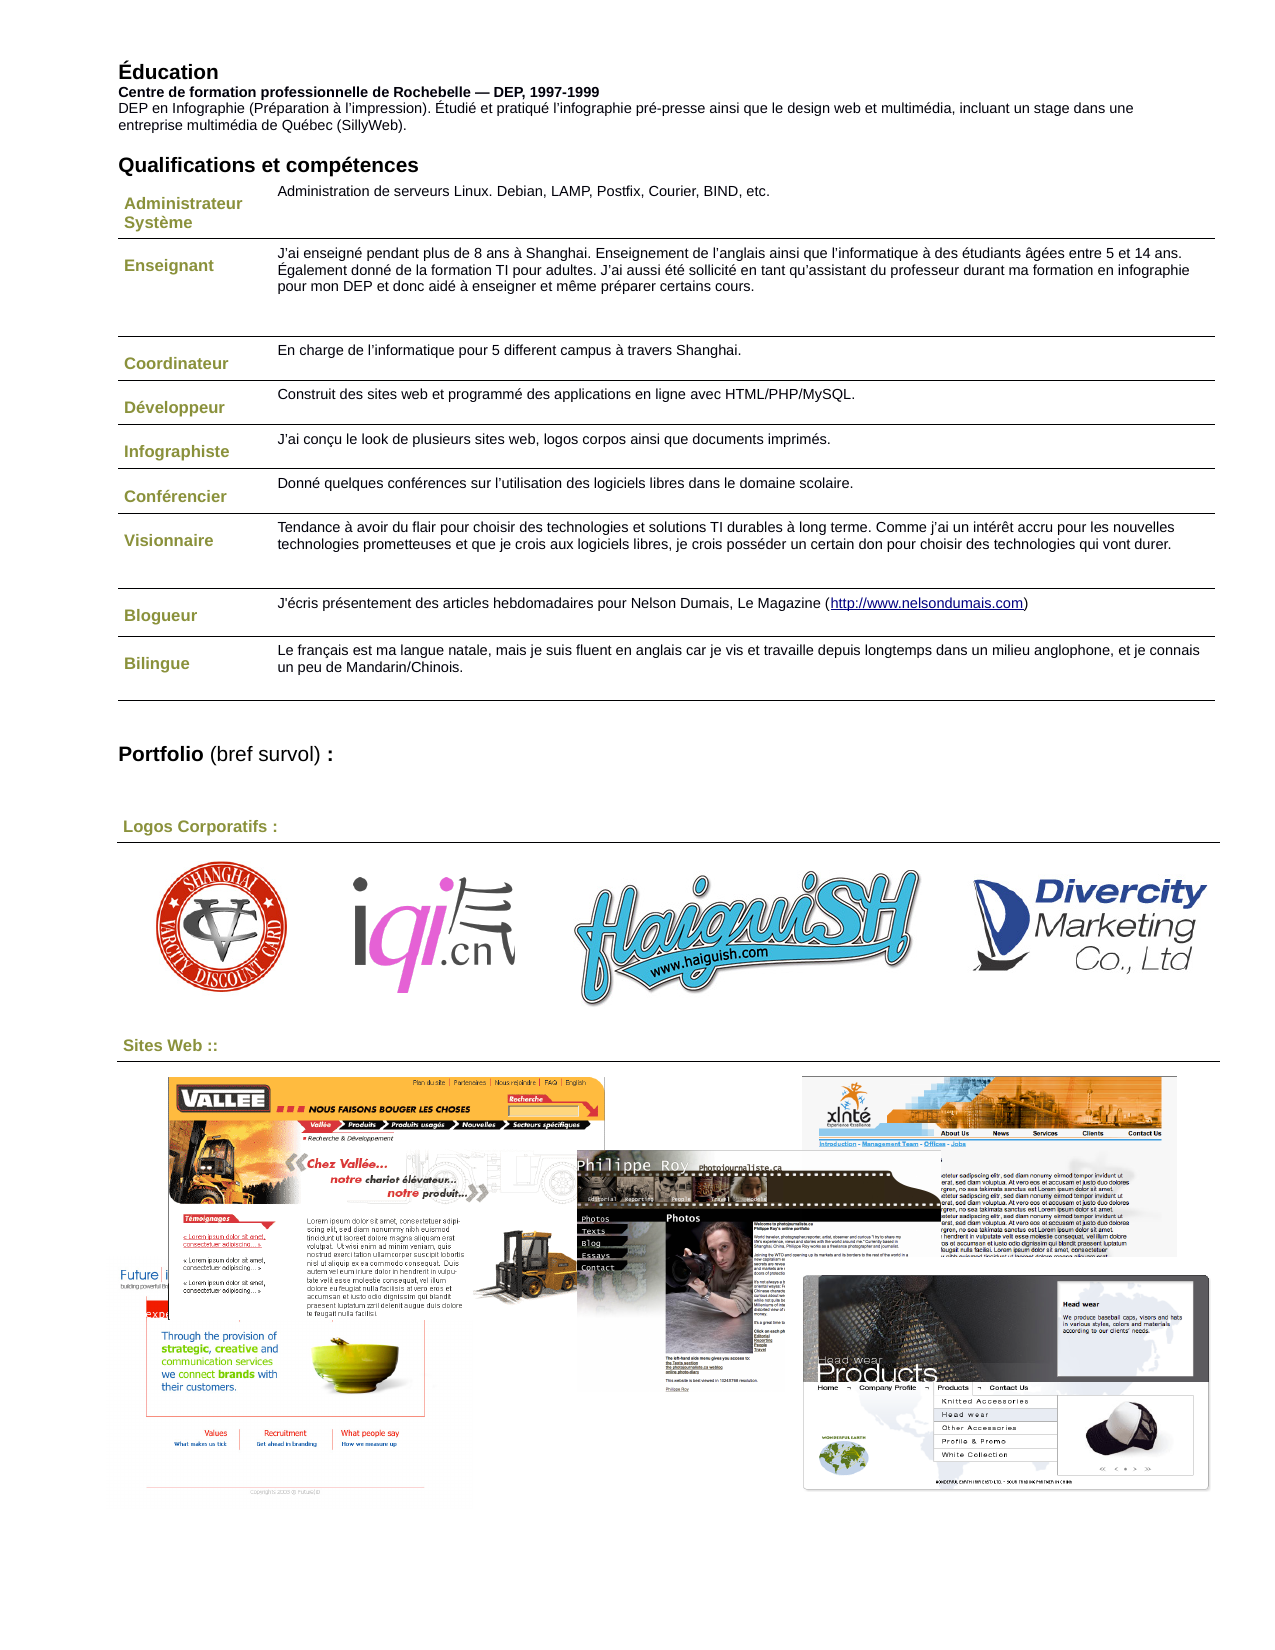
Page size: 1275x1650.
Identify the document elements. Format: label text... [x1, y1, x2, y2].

table_cell Bilingue [118, 637, 271, 700]
table_cell Visionnaire [118, 514, 271, 588]
table_cell Coordinateur [118, 337, 271, 380]
table_cell Blogueur [118, 589, 271, 636]
picture [140, 848, 301, 1007]
text Portfolio (bref survol) : [118, 742, 1157, 766]
table_header Logos Corporatifs : [117, 799, 1220, 841]
table_cell J’ai conçu le look de plusieurs sites web, logos corpos ainsi que documents imprimés. [271, 425, 1215, 468]
table_cell Donné quelques conférences sur l’utilisation des logiciels libres dans le domaine scolaire. [271, 469, 1215, 513]
table_header Administration de serveurs Linux. Debian, LAMP, Postfix, Courier, BIND, etc. [271, 177, 1215, 238]
text Éducation [118, 59, 1157, 83]
table_cell [117, 843, 1220, 1018]
text Centre de formation professionnelle de Rochebelle — DEP, 1997-1999 DEP en Infographie (Préparation à l’impression). Étudié et pratiqué l’infographie pré-presse ainsi que le design web et multimédia, incluant un stage dans une entreprise multimédia de Québec (SillyWeb). [118, 83, 1157, 134]
table_cell Enseignant [118, 239, 271, 336]
table_cell En charge de l’informatique pour 5 different campus à travers Shanghai. [271, 337, 1215, 380]
picture [353, 877, 515, 993]
table_cell Infographiste [118, 425, 271, 468]
table_cell [117, 1062, 1220, 1257]
picture [106, 1076, 1233, 1511]
table_cell Tendance à avoir du flair pour choisir des technologies et solutions TI durables à long terme. Comme j’ai un intérêt accru pour les nouvelles technologies prometteuses et que je crois aux logiciels libres, je crois posséder un certain don pour choisir des technologies qui vont durer. [271, 514, 1215, 588]
table_header Administrateur Système [118, 177, 271, 238]
picture [573, 870, 922, 1009]
text Qualifications et compétences [118, 153, 1157, 177]
picture [938, 859, 1231, 992]
table_cell Construit des sites web et programmé des applications en ligne avec HTML/PHP/MySQL. [271, 381, 1215, 424]
table_cell Sites Web :: [117, 1019, 1220, 1061]
table_cell Conférencier [118, 469, 271, 513]
table_cell J’ai enseigné pendant plus de 8 ans à Shanghai. Enseignement de l’anglais ainsi que l’informatique à des étudiants âgées entre 5 et 14 ans. Également donné de la formation TI pour adultes. J’ai aussi été sollicité en tant qu’assistant du professeur durant ma formation en infographie pour mon DEP et donc aidé à enseigner et même préparer certains cours. [271, 239, 1215, 336]
table_cell Le français est ma langue natale, mais je suis fluent en anglais car je vis et travaille depuis longtemps dans un milieu anglophone, et je connais un peu de Mandarin/Chinois. [271, 637, 1215, 700]
table_cell J'écris présentement des articles hebdomadaires pour Nelson Dumais, Le Magazine (http://www.nelsondumais.com) [271, 589, 1215, 636]
table_cell Développeur [118, 381, 271, 424]
